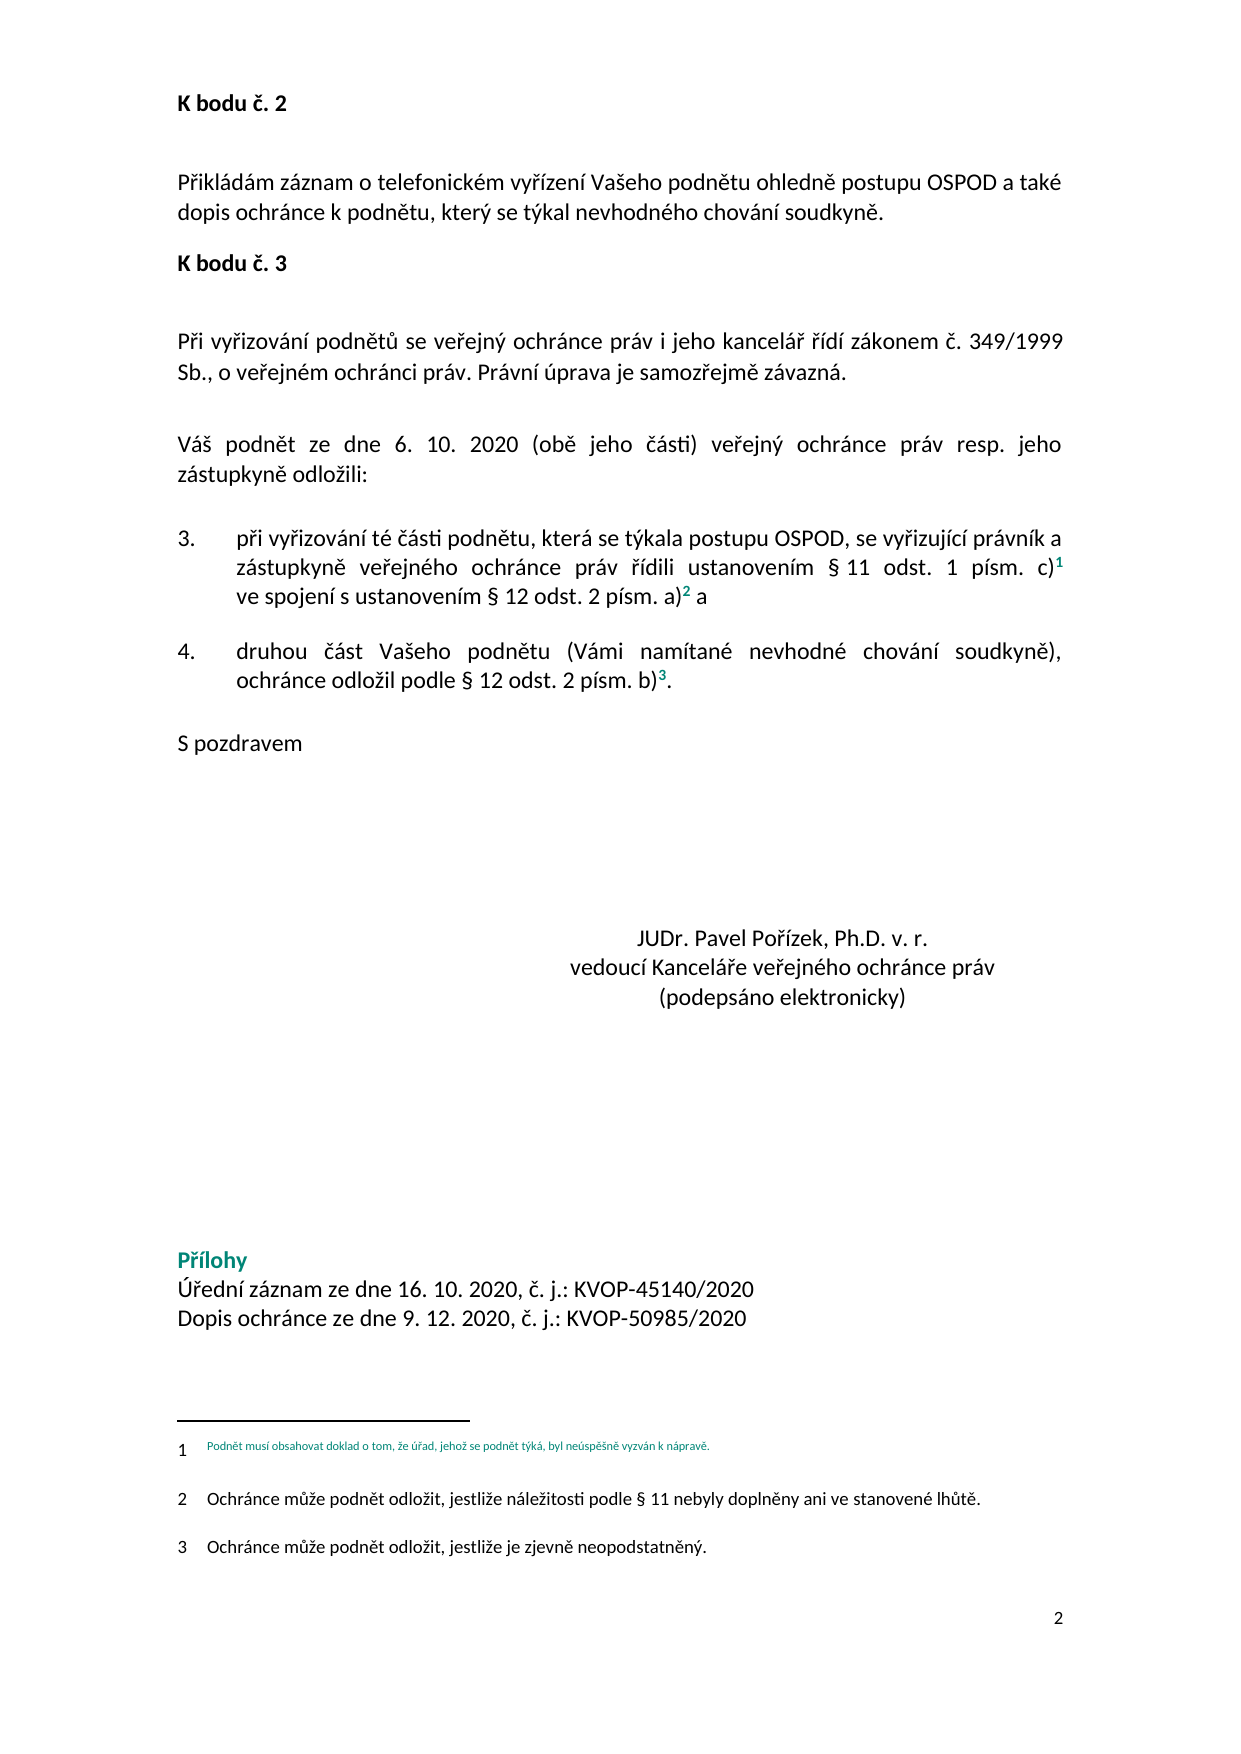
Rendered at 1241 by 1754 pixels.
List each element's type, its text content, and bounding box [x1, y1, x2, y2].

list Ochránce může podnět odložit, jestliže náležitosti podle § 11 nebyly doplněny ani ve stanovené lhůtě. [177, 1487, 1063, 1510]
list druhou část Vašeho podnětu (Vámi namítané nevhodné chování soudkyně), ochránce odložil podle § 12 odst. 2 písm. b). [177, 636, 1063, 694]
list Ochránce může podnět odložit, jestliže je zjevně neopodstatněný. [177, 1535, 1063, 1558]
text Přikládám záznam o telefonickém vyřízení Vašeho podnětu ohledně postupu OSPOD a také dopis ochránce k podnětu, který se týkal nevhodného chování soudkyně. [177, 167, 1063, 226]
text Váš podnět ze dne 6. 10. 2020 (obě jeho části) veřejný ochránce práv resp. jeho zástupkyně odložili: [177, 429, 1063, 488]
text JUDr. Pavel Pořízek, Ph.D. v. r. [502, 923, 1063, 952]
list při vyřizování té části podnětu, která se týkala postupu OSPOD, se vyřizující právník a zástupkyně veřejného ochránce práv řídili ustanovením § 11 odst. 1 písm. c) ve spojení s ustanovením § 12 odst. 2 písm. a) a [177, 523, 1063, 611]
subtitle K bodu č. 3 [177, 248, 1063, 277]
text Při vyřizování podnětů se veřejný ochránce práv i jeho kancelář řídí zákonem č. 349/1999 Sb., o veřejném ochránci práv. Právní úprava je samozřejmě závazná. [177, 326, 1063, 386]
text (podepsáno elektronicky) [502, 982, 1063, 1011]
text Přílohy [177, 1245, 1063, 1274]
text vedoucí Kanceláře veřejného ochránce práv [502, 952, 1063, 982]
list Podnět musí obsahovat doklad o tom, že úřad, jehož se podnět týká, byl neúspěšně vyzván k nápravě. [177, 1433, 1063, 1462]
text S pozdravem [177, 728, 1063, 757]
subtitle K bodu č. 2 [177, 88, 1063, 118]
text Úřední záznam ze dne 16. 10. 2020, č. j.: KVOP-45140/2020 [177, 1274, 1063, 1303]
text Dopis ochránce ze dne 9. 12. 2020, č. j.: KVOP-50985/2020 [177, 1303, 1063, 1333]
